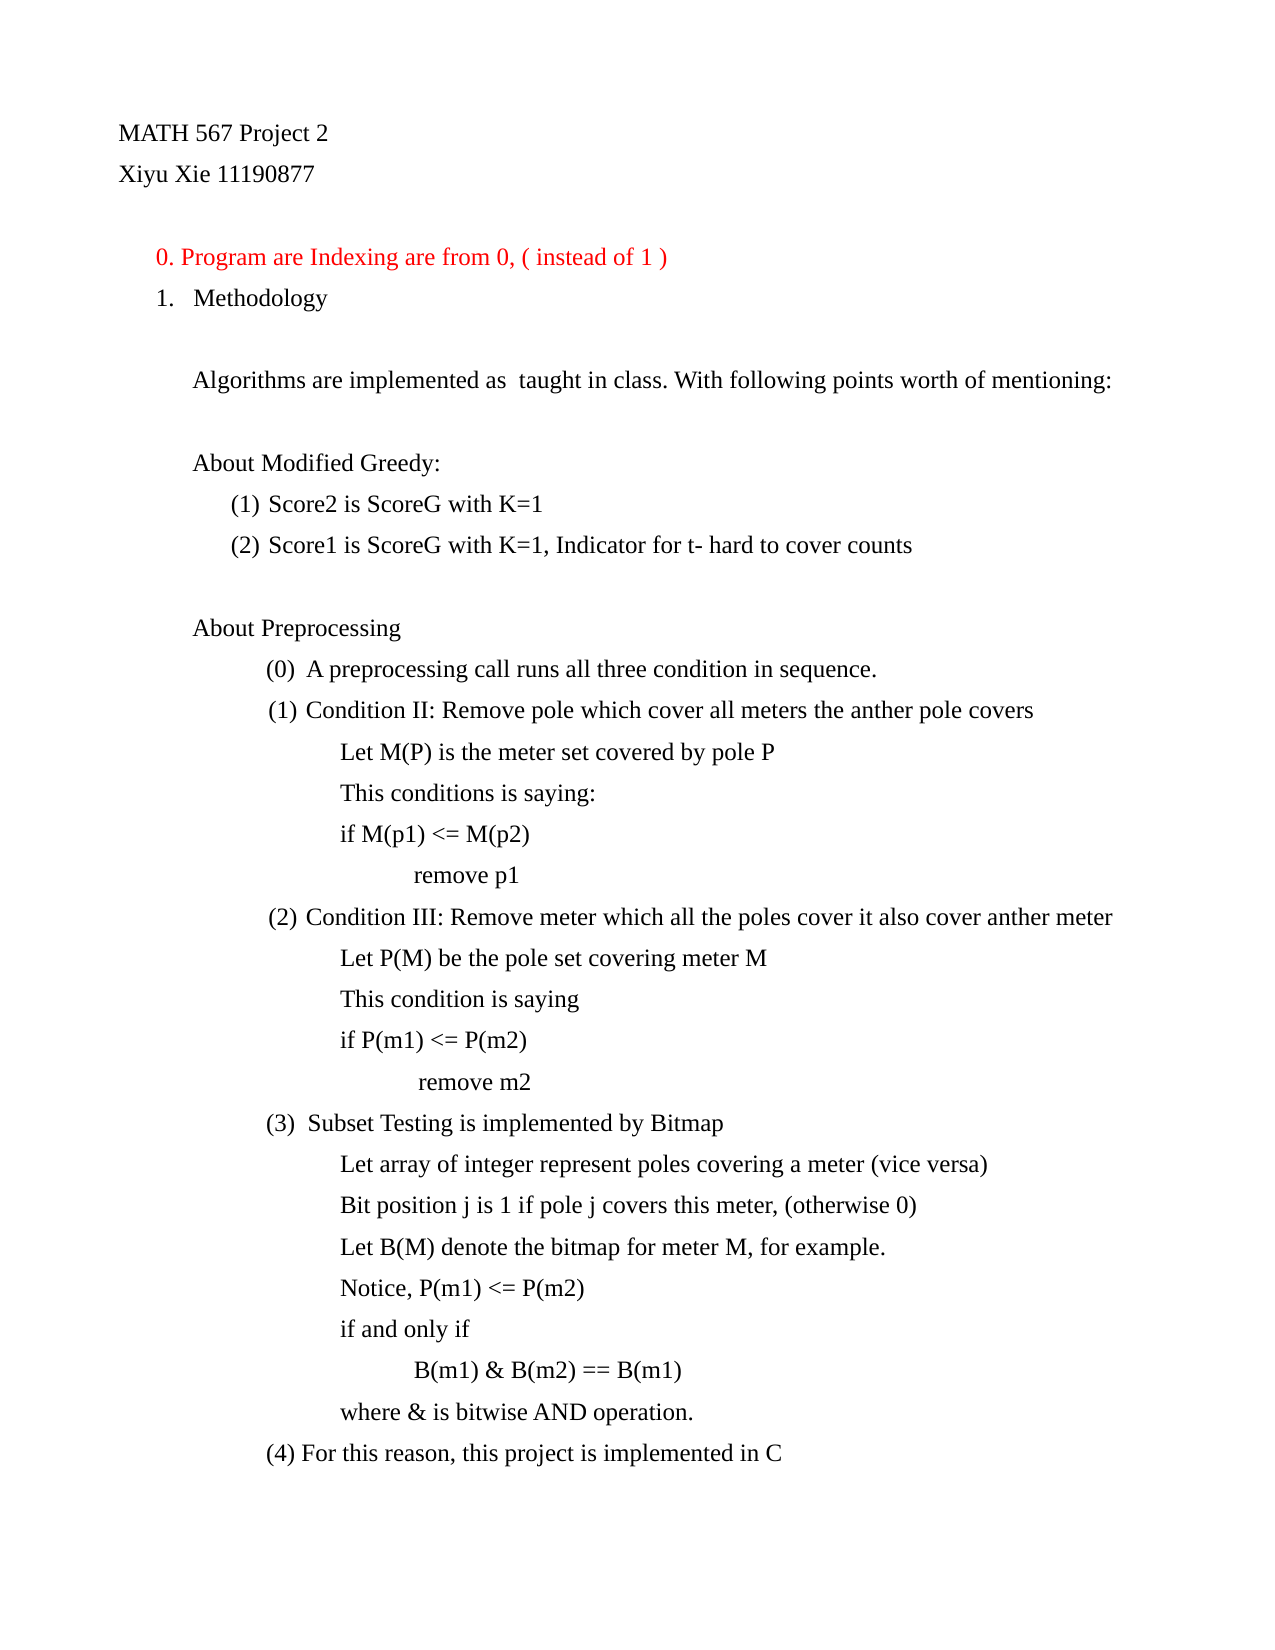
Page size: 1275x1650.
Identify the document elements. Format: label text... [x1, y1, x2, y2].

text About Preprocessing [118, 613, 1157, 642]
text Xiyu Xie 11190877 [118, 159, 1157, 188]
text Bit position j is 1 if pole j covers this meter, (otherwise 0) [118, 1191, 1157, 1219]
text where & is bitwise AND operation. [118, 1397, 1157, 1426]
text Let M(P) is the meter set covered by pole P [118, 737, 1157, 766]
text (3) Subset Testing is implemented by Bitmap [118, 1108, 1157, 1137]
text This condition is saying [118, 984, 1157, 1013]
list Score1 is ScoreG with K=1, Indicator for t- hard to cover counts [231, 531, 1157, 559]
text Let P(M) be the pole set covering meter M [118, 943, 1157, 972]
list Methodology [156, 283, 1157, 312]
text Let B(M) denote the bitmap for meter M, for example. [118, 1232, 1157, 1261]
text B(m1) & B(m2) == B(m1) [118, 1356, 1157, 1384]
text About Modified Greedy: [118, 448, 1157, 477]
text Notice, P(m1) <= P(m2) [118, 1273, 1157, 1302]
text remove p1 [118, 861, 1157, 889]
list Score2 is ScoreG with K=1 [231, 489, 1157, 518]
list Condition III: Remove meter which all the poles cover it also cover anther meter [268, 902, 1157, 931]
text (0) A preprocessing call runs all three condition in sequence. [118, 654, 1157, 683]
text if M(p1) <= M(p2) [118, 819, 1157, 848]
text (4) For this reason, this project is implemented in C [118, 1438, 1157, 1467]
list Condition II: Remove pole which cover all meters the anther pole covers [268, 696, 1157, 724]
text if and only if [118, 1314, 1157, 1343]
text if P(m1) <= P(m2) [118, 1026, 1157, 1054]
text This conditions is saying: [118, 778, 1157, 807]
text Algorithms are implemented as taught in class. With following points worth of mentioning: [118, 366, 1157, 394]
list remove m2 [381, 1067, 1157, 1096]
text MATH 567 Project 2 [118, 118, 1157, 147]
text 0. Program are Indexing are from 0, ( instead of 1 ) [118, 242, 1157, 271]
text Let array of integer represent poles covering a meter (vice versa) [118, 1149, 1157, 1178]
